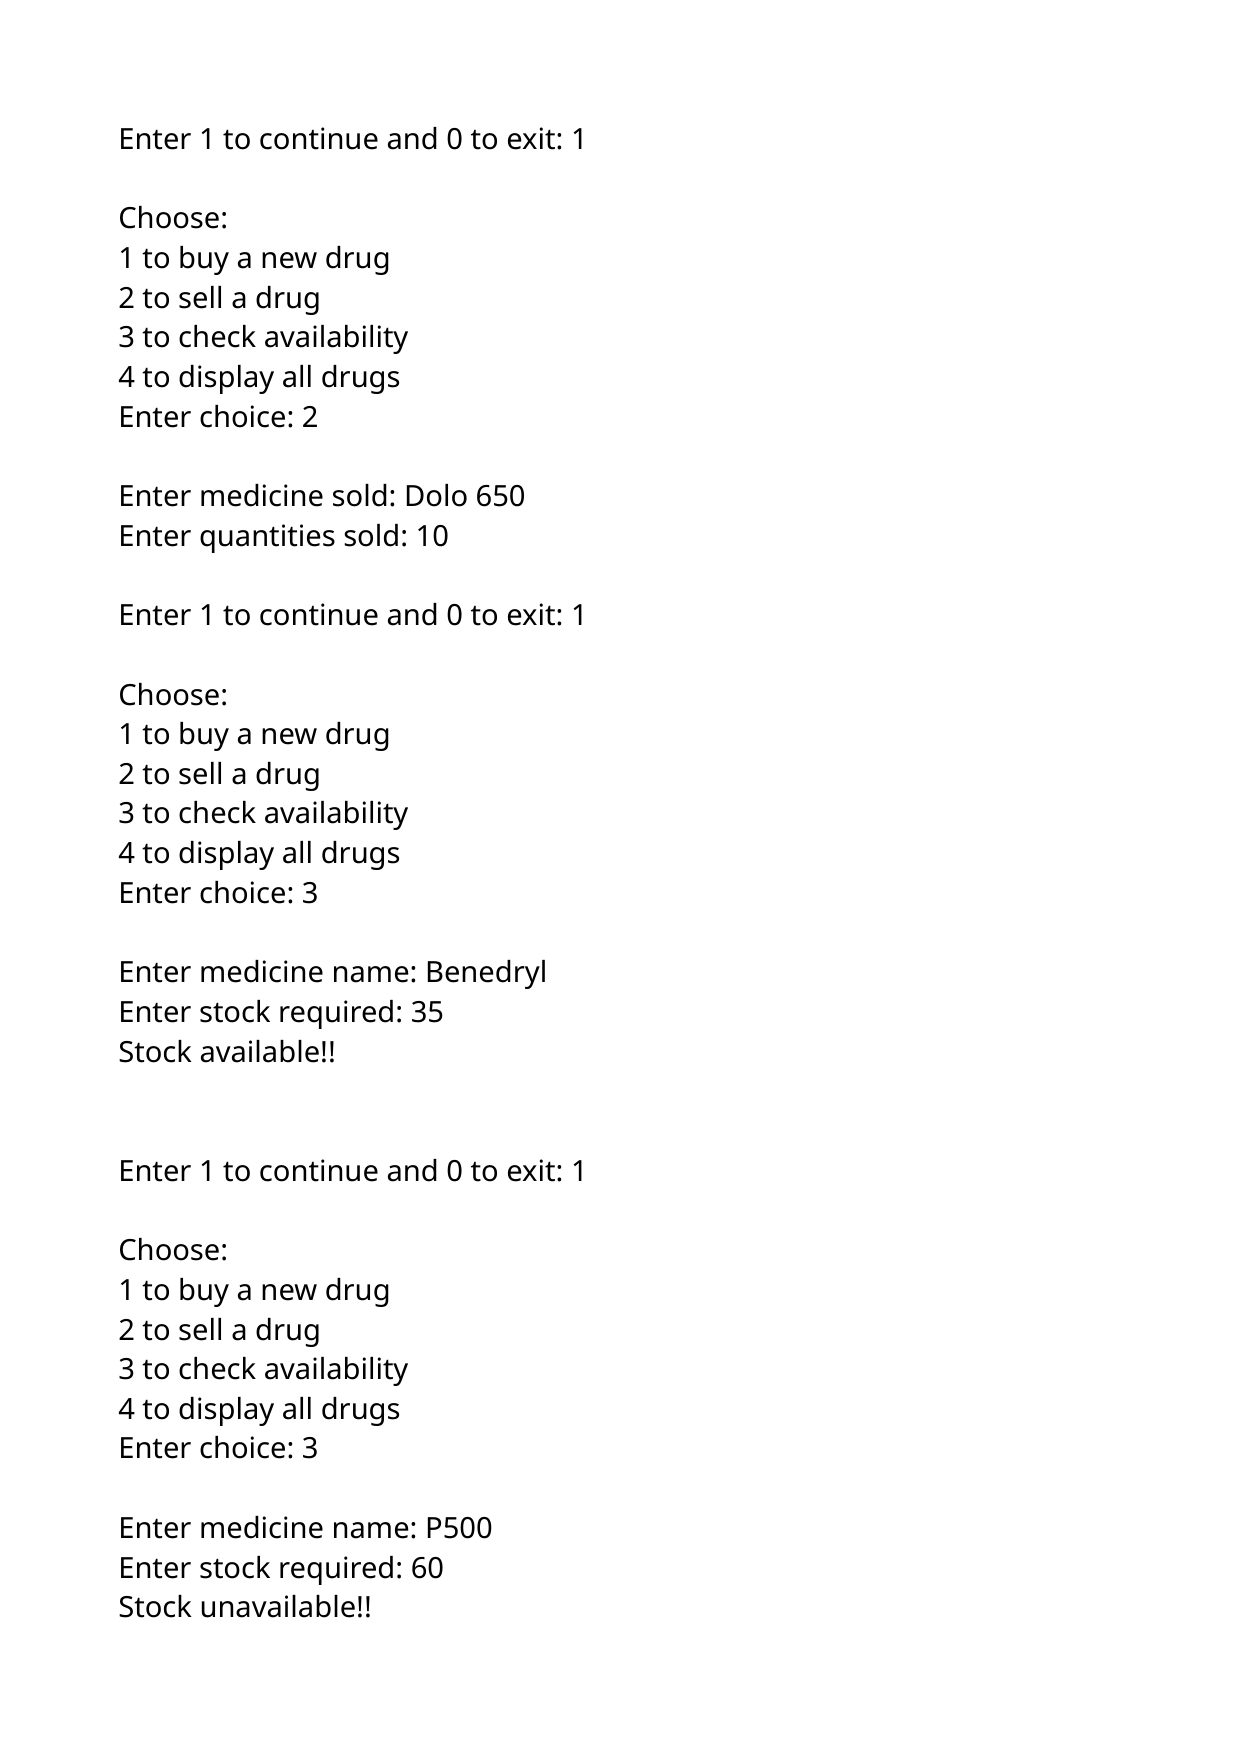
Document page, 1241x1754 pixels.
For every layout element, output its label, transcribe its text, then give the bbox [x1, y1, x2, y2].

text 1 to buy a new drug [118, 237, 1122, 277]
text Enter stock required: 35 [118, 991, 1122, 1031]
text Choose: [118, 674, 1122, 713]
text 1 to buy a new drug [118, 1269, 1122, 1309]
text Stock available!! [118, 1031, 1122, 1071]
text 2 to sell a drug [118, 277, 1122, 317]
text Enter 1 to continue and 0 to exit: 1 [118, 118, 1122, 158]
text Stock unavailable!! [118, 1587, 1122, 1626]
text Enter medicine name: Benedryl [118, 952, 1122, 991]
text Enter choice: 2 [118, 396, 1122, 436]
text 2 to sell a drug [118, 1309, 1122, 1348]
text Choose: [118, 1229, 1122, 1269]
text 3 to check availability [118, 317, 1122, 356]
text Enter quantities sold: 10 [118, 515, 1122, 555]
text 1 to buy a new drug [118, 713, 1122, 753]
text 3 to check availability [118, 793, 1122, 832]
text 4 to display all drugs [118, 356, 1122, 396]
text 3 to check availability [118, 1348, 1122, 1388]
text Enter 1 to continue and 0 to exit: 1 [118, 594, 1122, 634]
text 2 to sell a drug [118, 753, 1122, 793]
text Enter stock required: 60 [118, 1547, 1122, 1587]
text Enter choice: 3 [118, 872, 1122, 912]
text Enter medicine sold: Dolo 650 [118, 475, 1122, 515]
text Enter medicine name: P500 [118, 1507, 1122, 1547]
text Enter choice: 3 [118, 1428, 1122, 1467]
text 4 to display all drugs [118, 1388, 1122, 1428]
text Enter 1 to continue and 0 to exit: 1 [118, 1150, 1122, 1190]
text 4 to display all drugs [118, 832, 1122, 872]
text Choose: [118, 197, 1122, 237]
